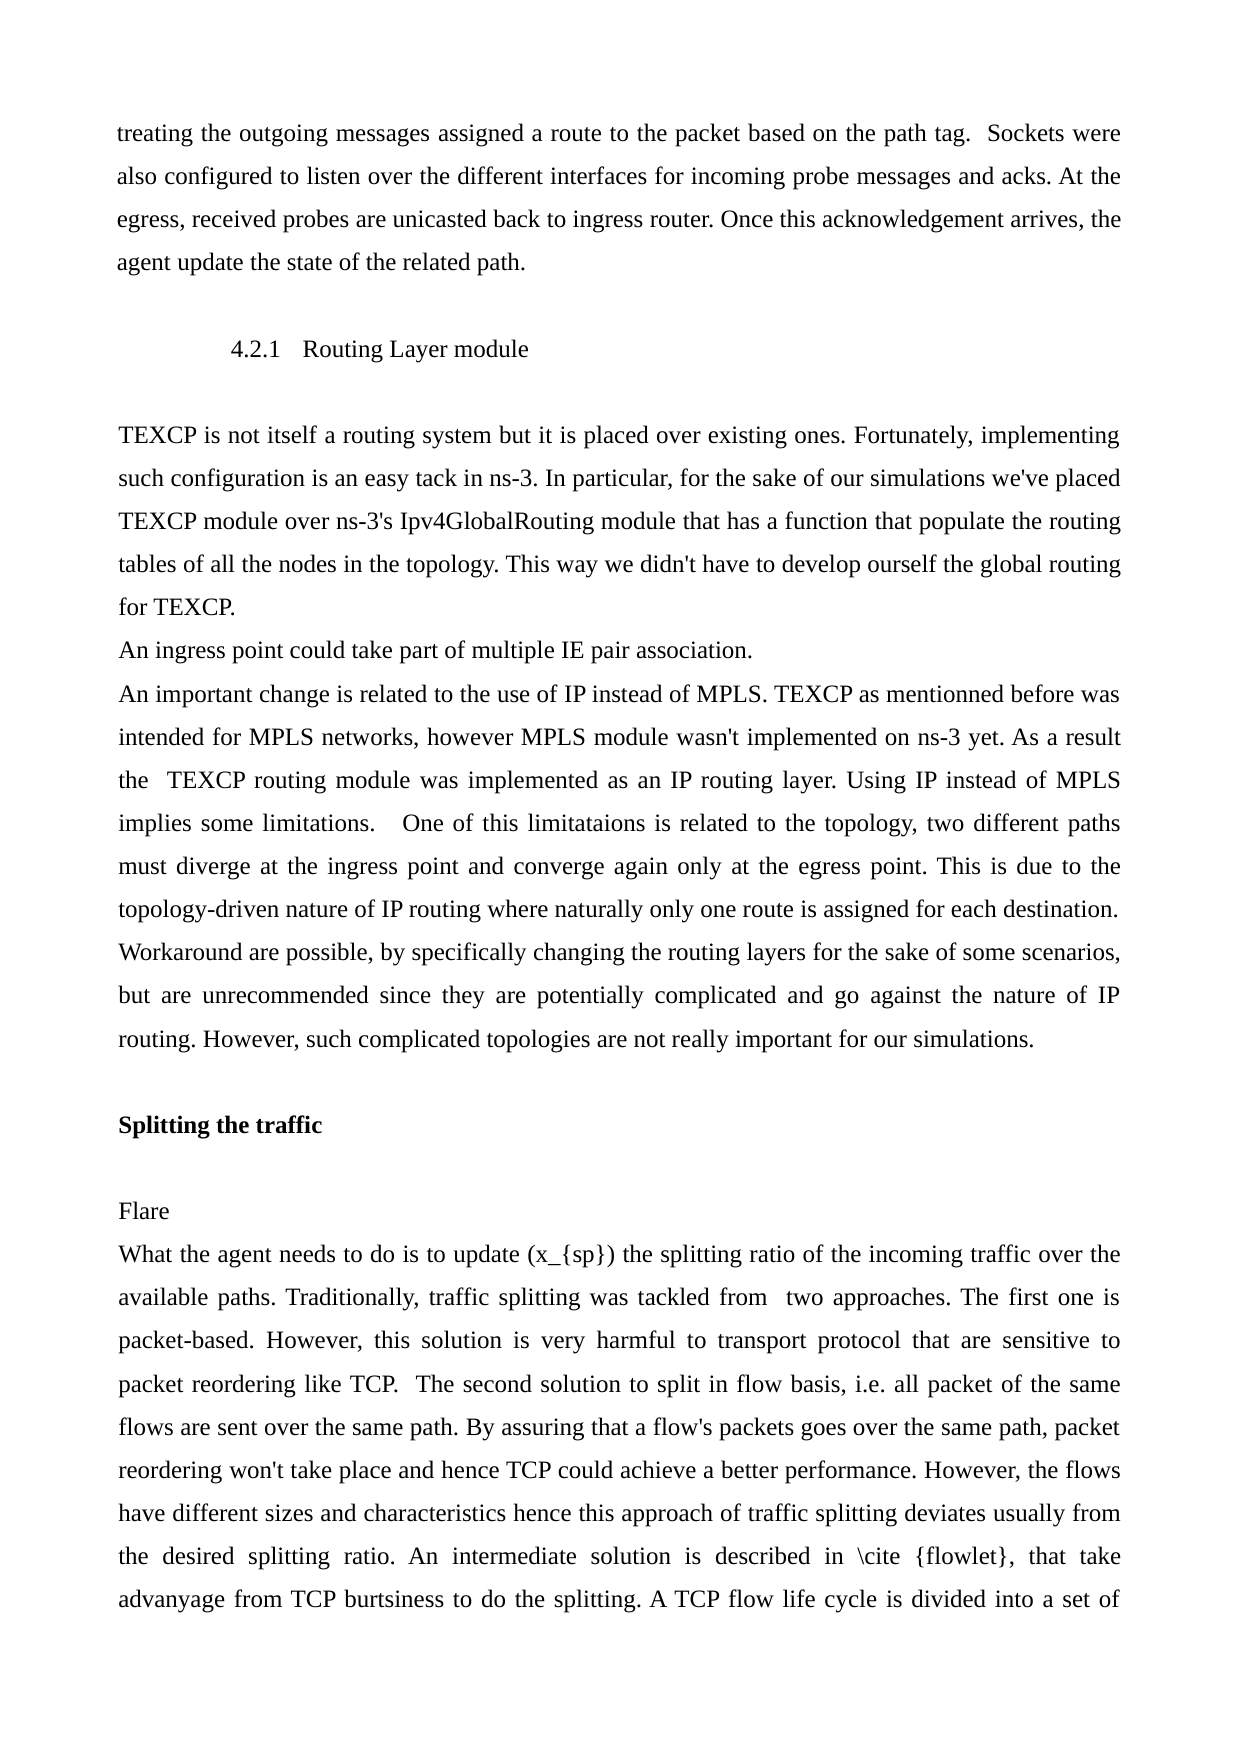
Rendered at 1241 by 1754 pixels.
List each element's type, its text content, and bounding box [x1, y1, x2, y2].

list Routing Layer module [231, 334, 1122, 362]
text Workaround are possible, by specifically changing the routing layers for the sake of some scenarios, but are unrecommended since they are potentially complicated and go against the nature of IP routing. However, such complicated topologies are not really important for our simulations. [118, 937, 1122, 1052]
list treating the outgoing messages assigned a route to the packet based on the path tag. Sockets were also configured to listen over the different interfaces for incoming probe messages and acks. At the egress, received probes are unicasted back to ingress router. Once this acknowledgement arrives, the agent update the state of the related path. [117, 118, 1122, 276]
text Flare [118, 1196, 1122, 1225]
text What the agent needs to do is to update (x_{sp}) the splitting ratio of the incoming traffic over the available paths. Traditionally, traffic splitting was tackled from two approaches. The first one is packet-based. However, this solution is very harmful to transport protocol that are sensitive to packet reordering like TCP. The second solution to split in flow basis, i.e. all packet of the same flows are sent over the same path. By assuring that a flow's packets goes over the same path, packet reordering won't take place and hence TCP could achieve a better performance. However, the flows have different sizes and characteristics hence this approach of traffic splitting deviates usually from the desired splitting ratio. An intermediate solution is described in \cite {flowlet}, that take advanyage from TCP burtsiness to do the splitting. A TCP flow life cycle is divided into a set of [118, 1239, 1122, 1613]
text An ingress point could take part of multiple IE pair association. [118, 636, 1122, 664]
text Splitting the traffic [118, 1110, 1122, 1139]
text TEXCP is not itself a routing system but it is placed over existing ones. Fortunately, implementing such configuration is an easy tack in ns-3. In particular, for the sake of our simulations we've placed TEXCP module over ns-3's Ipv4GlobalRouting module that has a function that populate the routing tables of all the nodes in the topology. This way we didn't have to develop ourself the global routing for TEXCP. [118, 420, 1122, 621]
text An important change is related to the use of IP instead of MPLS. TEXCP as mentionned before was intended for MPLS networks, however MPLS module wasn't implemented on ns-3 yet. As a result the TEXCP routing module was implemented as an IP routing layer. Using IP instead of MPLS implies some limitations. One of this limitataions is related to the topology, two different paths must diverge at the ingress point and converge again only at the egress point. This is due to the topology-driven nature of IP routing where naturally only one route is assigned for each destination. [118, 679, 1122, 923]
